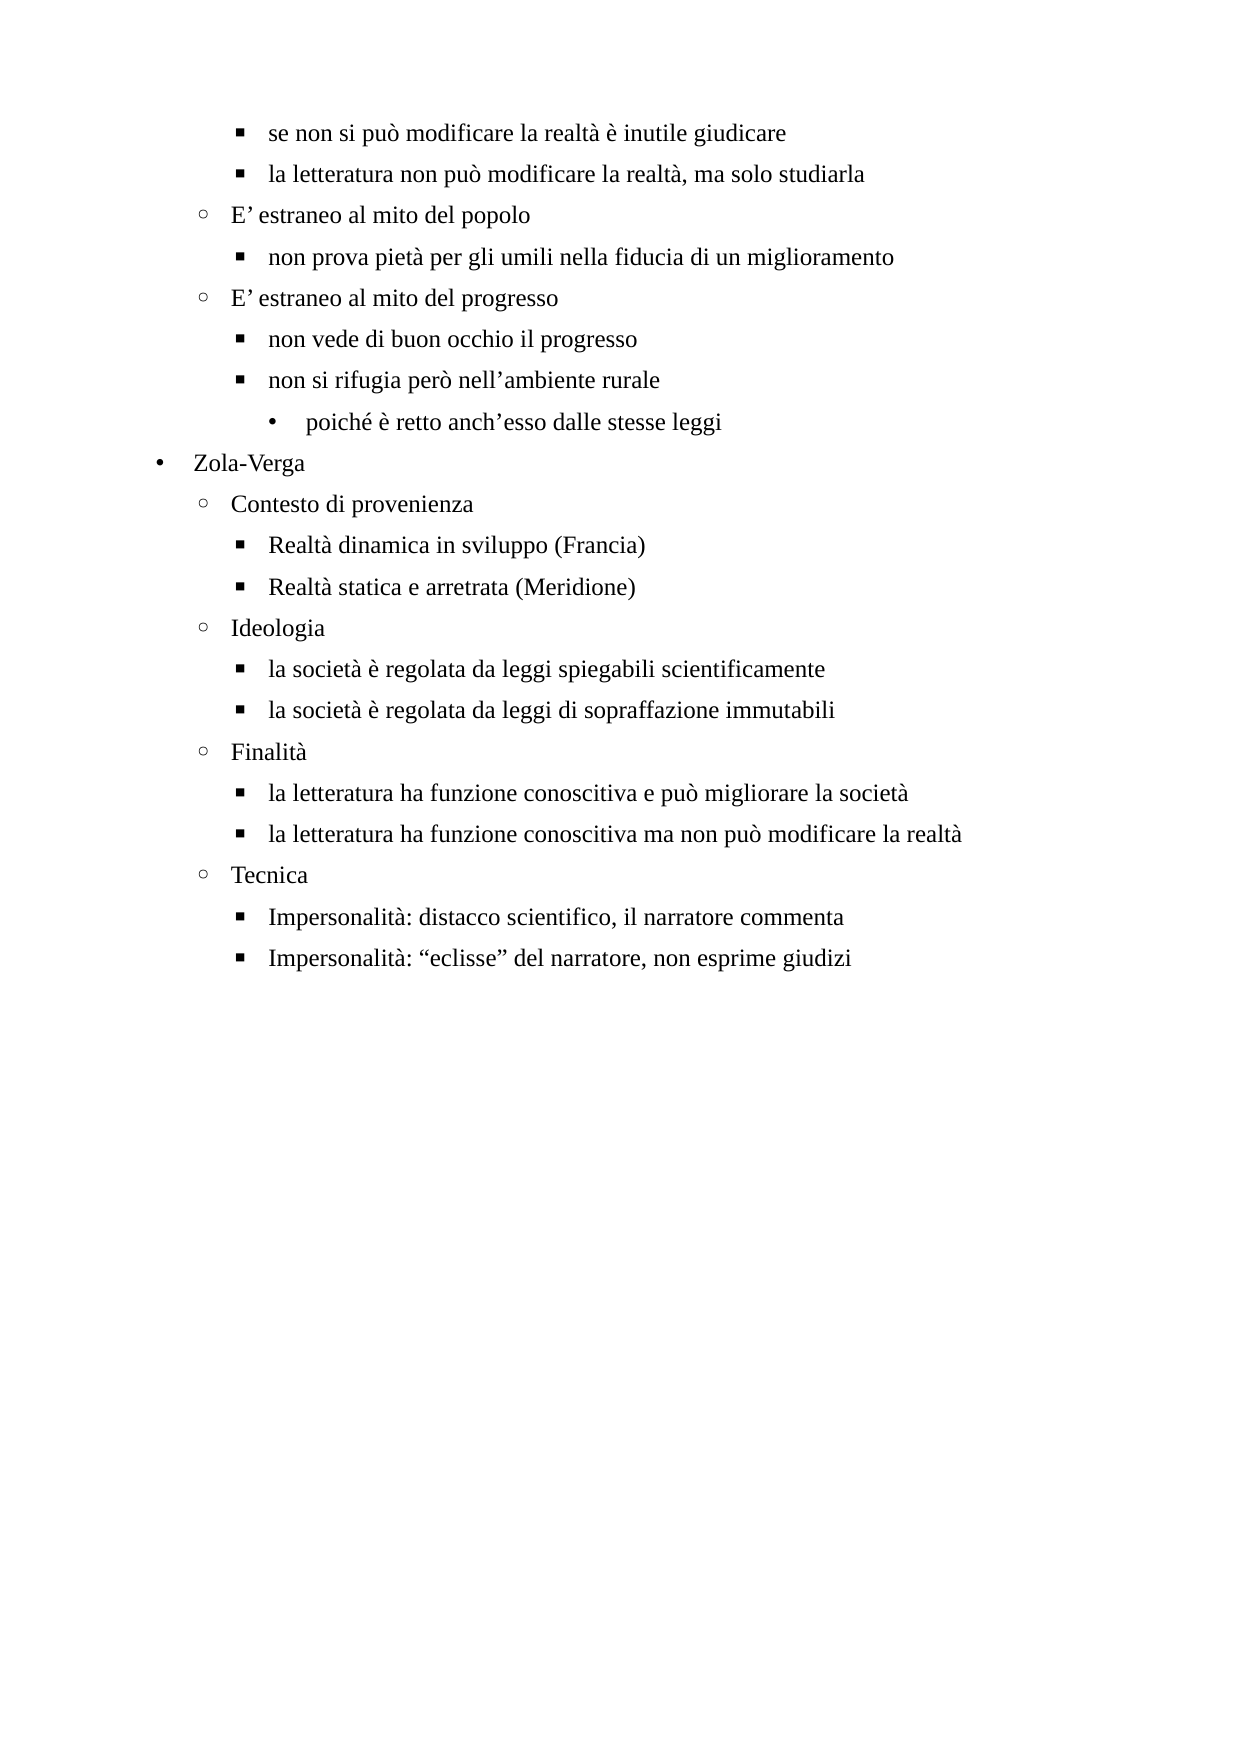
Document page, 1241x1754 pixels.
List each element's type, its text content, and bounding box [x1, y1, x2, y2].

list Contesto di provenienza [193, 489, 1122, 518]
list non vede di buon occhio il progresso [231, 324, 1122, 353]
list la letteratura non può modificare la realtà, ma solo studiarla [231, 159, 1122, 188]
list Tecnica [193, 861, 1122, 889]
list non si rifugia però nell’ambiente rurale [231, 366, 1122, 394]
list la letteratura ha funzione conoscitiva ma non può modificare la realtà [231, 819, 1122, 848]
list Ideologia [193, 613, 1122, 642]
list la società è regolata da leggi di sopraffazione immutabili [231, 696, 1122, 724]
list Impersonalità: distacco scientifico, il narratore commenta [231, 902, 1122, 931]
list Realtà dinamica in sviluppo (Francia) [231, 531, 1122, 559]
list non prova pietà per gli umili nella fiducia di un miglioramento [231, 242, 1122, 271]
list Realtà statica e arretrata (Meridione) [231, 572, 1122, 601]
list E’ estraneo al mito del progresso [193, 283, 1122, 312]
list Impersonalità: “eclisse” del narratore, non esprime giudizi [231, 943, 1122, 972]
list Finalità [193, 737, 1122, 766]
list la società è regolata da leggi spiegabili scientificamente [231, 654, 1122, 683]
list E’ estraneo al mito del popolo [193, 201, 1122, 229]
list poiché è retto anch’esso dalle stesse leggi [268, 407, 1122, 436]
list la letteratura ha funzione conoscitiva e può migliorare la società [231, 778, 1122, 807]
list Zola-Verga [156, 448, 1122, 477]
list se non si può modificare la realtà è inutile giudicare [231, 118, 1122, 147]
